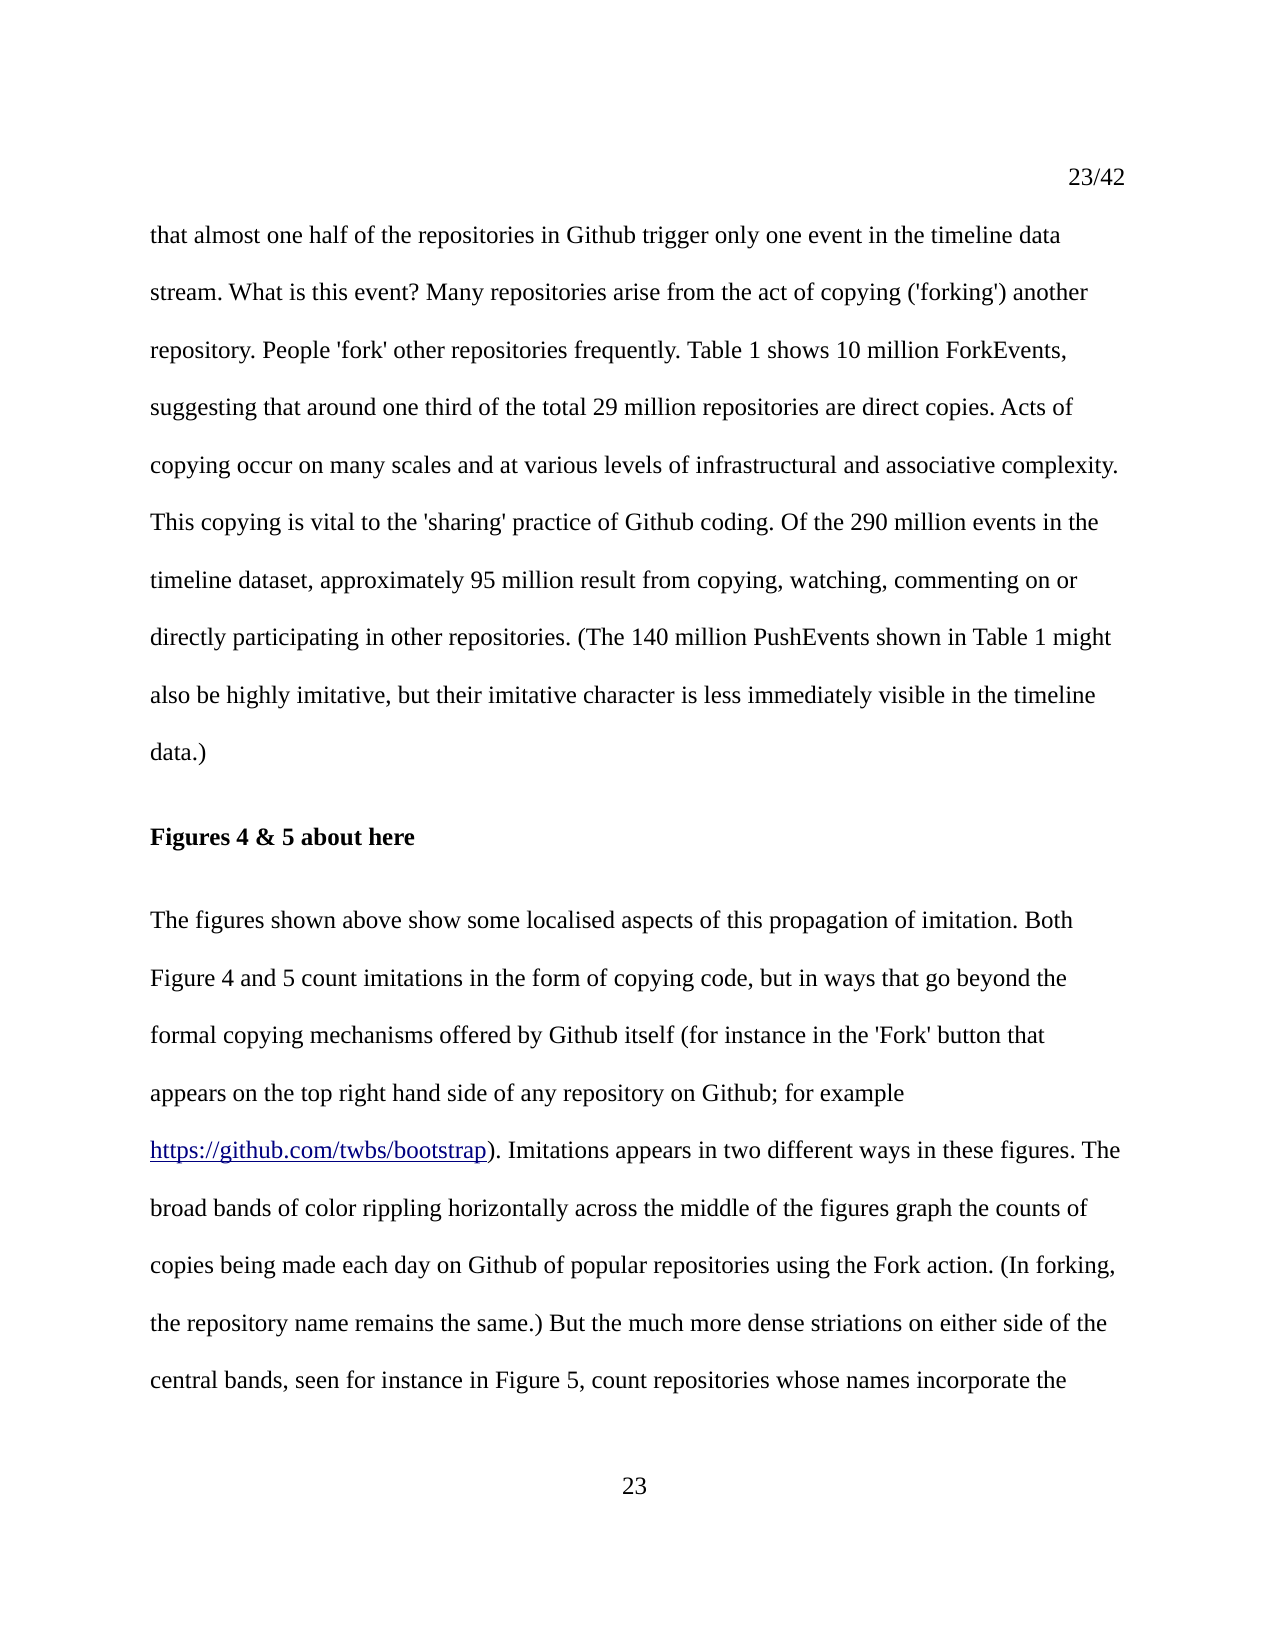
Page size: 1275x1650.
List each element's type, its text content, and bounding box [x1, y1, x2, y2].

text that almost one half of the repositories in Github trigger only one event in the timeline data stream. What is this event? Many repositories arise from the act of copying ('forking') another repository. People 'fork' other repositories frequently. Table 1 shows 10 million ForkEvents, suggesting that around one third of the total 29 million repositories are direct copies. Acts of copying occur on many scales and at various levels of infrastructural and associative complexity. This copying is vital to the 'sharing' practice of Github coding. Of the 290 million events in the timeline dataset, approximately 95 million result from copying, watching, commenting on or directly participating in other repositories. (The 140 million PushEvents shown in Table 1 might also be highly imitative, but their imitative character is less immediately visible in the timeline data.) [150, 220, 1125, 766]
text Figures 4 & 5 about here [150, 822, 1125, 850]
text The figures shown above show some localised aspects of this propagation of imitation. Both Figure 4 and 5 count imitations in the form of copying code, but in ways that go beyond the formal copying mechanisms offered by Github itself (for instance in the 'Fork' button that appears on the top right hand side of any repository on Github; for example https://github.com/twbs/bootstrap). Imitations appears in two different ways in these figures. The broad bands of color rippling horizontally across the middle of the figures graph the counts of copies being made each day on Github of popular repositories using the Fork action. (In forking, the repository name remains the same.) But the much more dense striations on either side of the central bands, seen for instance in Figure 5, count repositories whose names incorporate the [150, 906, 1125, 1394]
